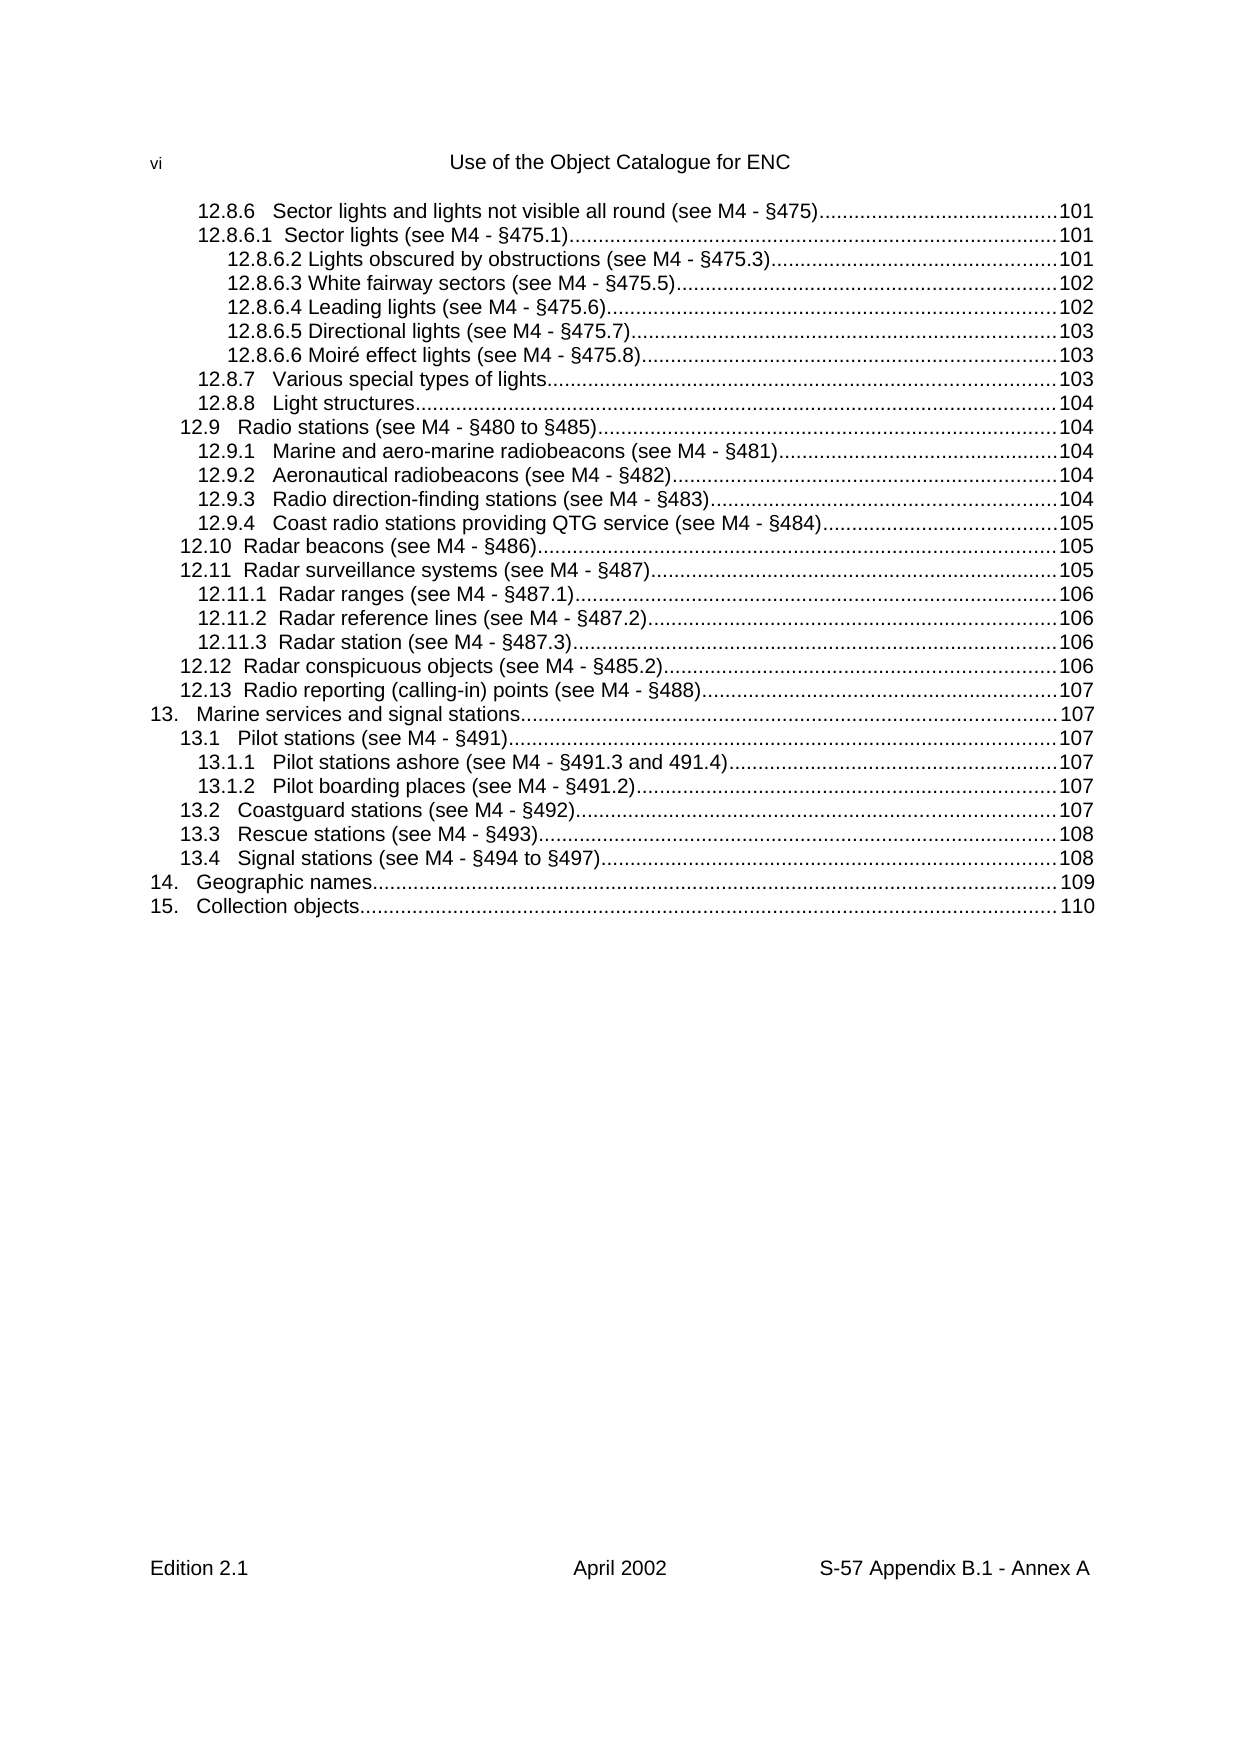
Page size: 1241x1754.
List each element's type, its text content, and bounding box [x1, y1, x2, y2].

text 14. Geographic names 109 [150, 870, 1106, 894]
text 12.11.1 Radar ranges (see M4 - §487.1) 106 [197, 582, 1094, 606]
text 12.8.6.3 White fairway sectors (see M4 - §475.5) 102 [227, 271, 1094, 295]
text 12.11.2 Radar reference lines (see M4 - §487.2) 106 [197, 606, 1094, 630]
text 12.8.7 Various special types of lights 103 [197, 367, 1094, 391]
text 15. Collection objects 110 [150, 894, 1106, 918]
text 12.8.6.1 Sector lights (see M4 - §475.1) 101 [197, 223, 1094, 247]
text 12.8.6.5 Directional lights (see M4 - §475.7) 103 [227, 319, 1094, 343]
text 12.8.6.6 Moiré effect lights (see M4 - §475.8) 103 [227, 343, 1094, 367]
text 12.9.1 Marine and aero-marine radiobeacons (see M4 - §481) 104 [197, 438, 1094, 462]
text 13.1 Pilot stations (see M4 - §491) 107 [179, 726, 1094, 750]
text 13.1.2 Pilot boarding places (see M4 - §491.2) 107 [197, 774, 1094, 798]
text 12.8.6 Sector lights and lights not visible all round (see M4 - §475) 101 [197, 199, 1094, 223]
text 13.1.1 Pilot stations ashore (see M4 - §491.3 and 491.4) 107 [197, 750, 1094, 774]
text 12.10 Radar beacons (see M4 - §486) 105 [179, 534, 1094, 558]
text 12.13 Radio reporting (calling-in) points (see M4 - §488) 107 [179, 678, 1094, 702]
text 13.2 Coastguard stations (see M4 - §492) 107 [179, 798, 1094, 822]
text 12.11 Radar surveillance systems (see M4 - §487) 105 [179, 558, 1094, 582]
text 12.8.8 Light structures 104 [197, 391, 1094, 414]
text 12.9.2 Aeronautical radiobeacons (see M4 - §482) 104 [197, 462, 1094, 486]
text 12.11.3 Radar station (see M4 - §487.3) 106 [197, 630, 1094, 654]
text 12.9.4 Coast radio stations providing QTG service (see M4 - §484) 105 [197, 510, 1094, 534]
text 13.4 Signal stations (see M4 - §494 to §497) 108 [179, 846, 1094, 870]
text 12.8.6.4 Leading lights (see M4 - §475.6) 102 [227, 295, 1094, 319]
text 12.9.3 Radio direction-finding stations (see M4 - §483) 104 [197, 486, 1094, 510]
text 13.3 Rescue stations (see M4 - §493) 108 [179, 822, 1094, 846]
text 12.12 Radar conspicuous objects (see M4 - §485.2) 106 [179, 654, 1094, 678]
text 13. Marine services and signal stations 107 [150, 702, 1106, 726]
text 12.9 Radio stations (see M4 - §480 to §485) 104 [179, 414, 1094, 438]
text 12.8.6.2 Lights obscured by obstructions (see M4 - §475.3) 101 [227, 247, 1094, 271]
